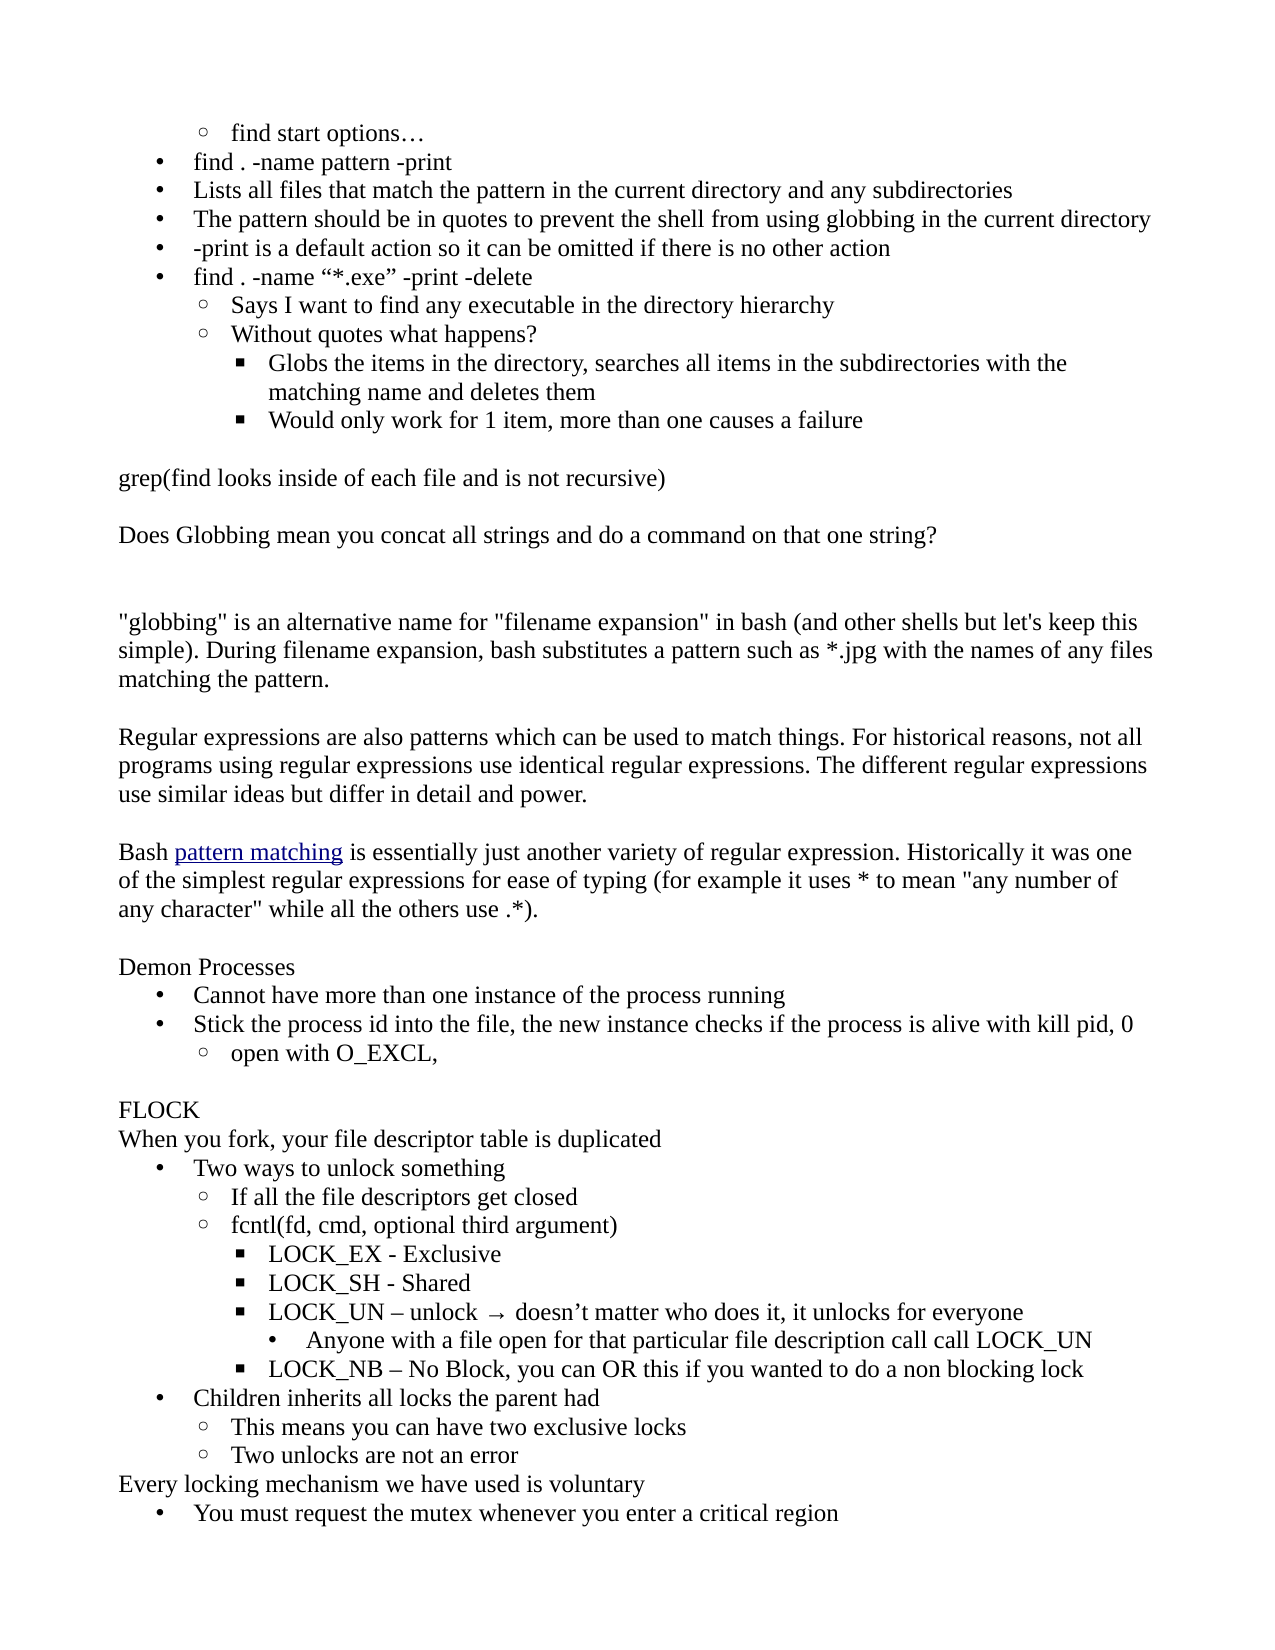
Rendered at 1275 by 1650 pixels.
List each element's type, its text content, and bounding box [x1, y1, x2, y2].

list find . -name pattern -print [156, 147, 1157, 176]
list Without quotes what happens? [193, 319, 1157, 348]
list Two ways to unlock something [156, 1153, 1157, 1182]
list LOCK_SH - Shared [231, 1268, 1157, 1297]
text grep(find looks inside of each file and is not recursive) [118, 463, 1157, 492]
text Every locking mechanism we have used is voluntary [118, 1469, 1157, 1498]
list LOCK_NB – No Block, you can OR this if you wanted to do a non blocking lock [231, 1354, 1157, 1383]
list open with O_EXCL, [193, 1038, 1157, 1067]
text FLOCK [118, 1096, 1157, 1124]
text "globbing" is an alternative name for "filename expansion" in bash (and other shells but let's keep this simple). During filename expansion, bash substitutes a pattern such as *.jpg with the names of any files matching the pattern. Regular expressions are also patterns which can be used to match things. For historical reasons, not all programs using regular expressions use identical regular expressions. The different regular expressions use similar ideas but differ in detail and power. Bash pattern matching is essentially just another variety of regular expression. Historically it was one of the simplest regular expressions for ease of typing (for example it uses * to mean "any number of any character" while all the others use .*). [118, 607, 1157, 923]
list Cannot have more than one instance of the process running [156, 981, 1157, 1009]
list Would only work for 1 item, more than one causes a failure [231, 406, 1157, 434]
list Children inherits all locks the parent had [156, 1383, 1157, 1412]
list LOCK_UN – unlock → doesn’t matter who does it, it unlocks for everyone [231, 1297, 1157, 1326]
list Lists all files that match the pattern in the current directory and any subdirectories [156, 176, 1157, 204]
list Globs the items in the directory, searches all items in the subdirectories with the matching name and deletes them [231, 348, 1157, 406]
list This means you can have two exclusive locks [193, 1412, 1157, 1441]
list Two unlocks are not an error [193, 1441, 1157, 1469]
list -print is a default action so it can be omitted if there is no other action [156, 233, 1157, 262]
list If all the file descriptors get closed [193, 1182, 1157, 1211]
text Does Globbing mean you concat all strings and do a command on that one string? [118, 521, 1157, 549]
text Demon Processes [118, 952, 1157, 981]
list You must request the mutex whenever you enter a critical region [156, 1498, 1157, 1527]
list fcntl(fd, cmd, optional third argument) [193, 1211, 1157, 1239]
list Stick the process id into the file, the new instance checks if the process is alive with kill pid, 0 [156, 1009, 1157, 1038]
list LOCK_EX - Exclusive [231, 1239, 1157, 1268]
text When you fork, your file descriptor table is duplicated [118, 1124, 1157, 1153]
list The pattern should be in quotes to prevent the shell from using globbing in the current directory [156, 204, 1157, 233]
list find . -name “*.exe” -print -delete [156, 262, 1157, 291]
list Anyone with a file open for that particular file description call call LOCK_UN [268, 1326, 1157, 1354]
list Says I want to find any executable in the directory hierarchy [193, 291, 1157, 319]
list find start options… [193, 118, 1157, 147]
